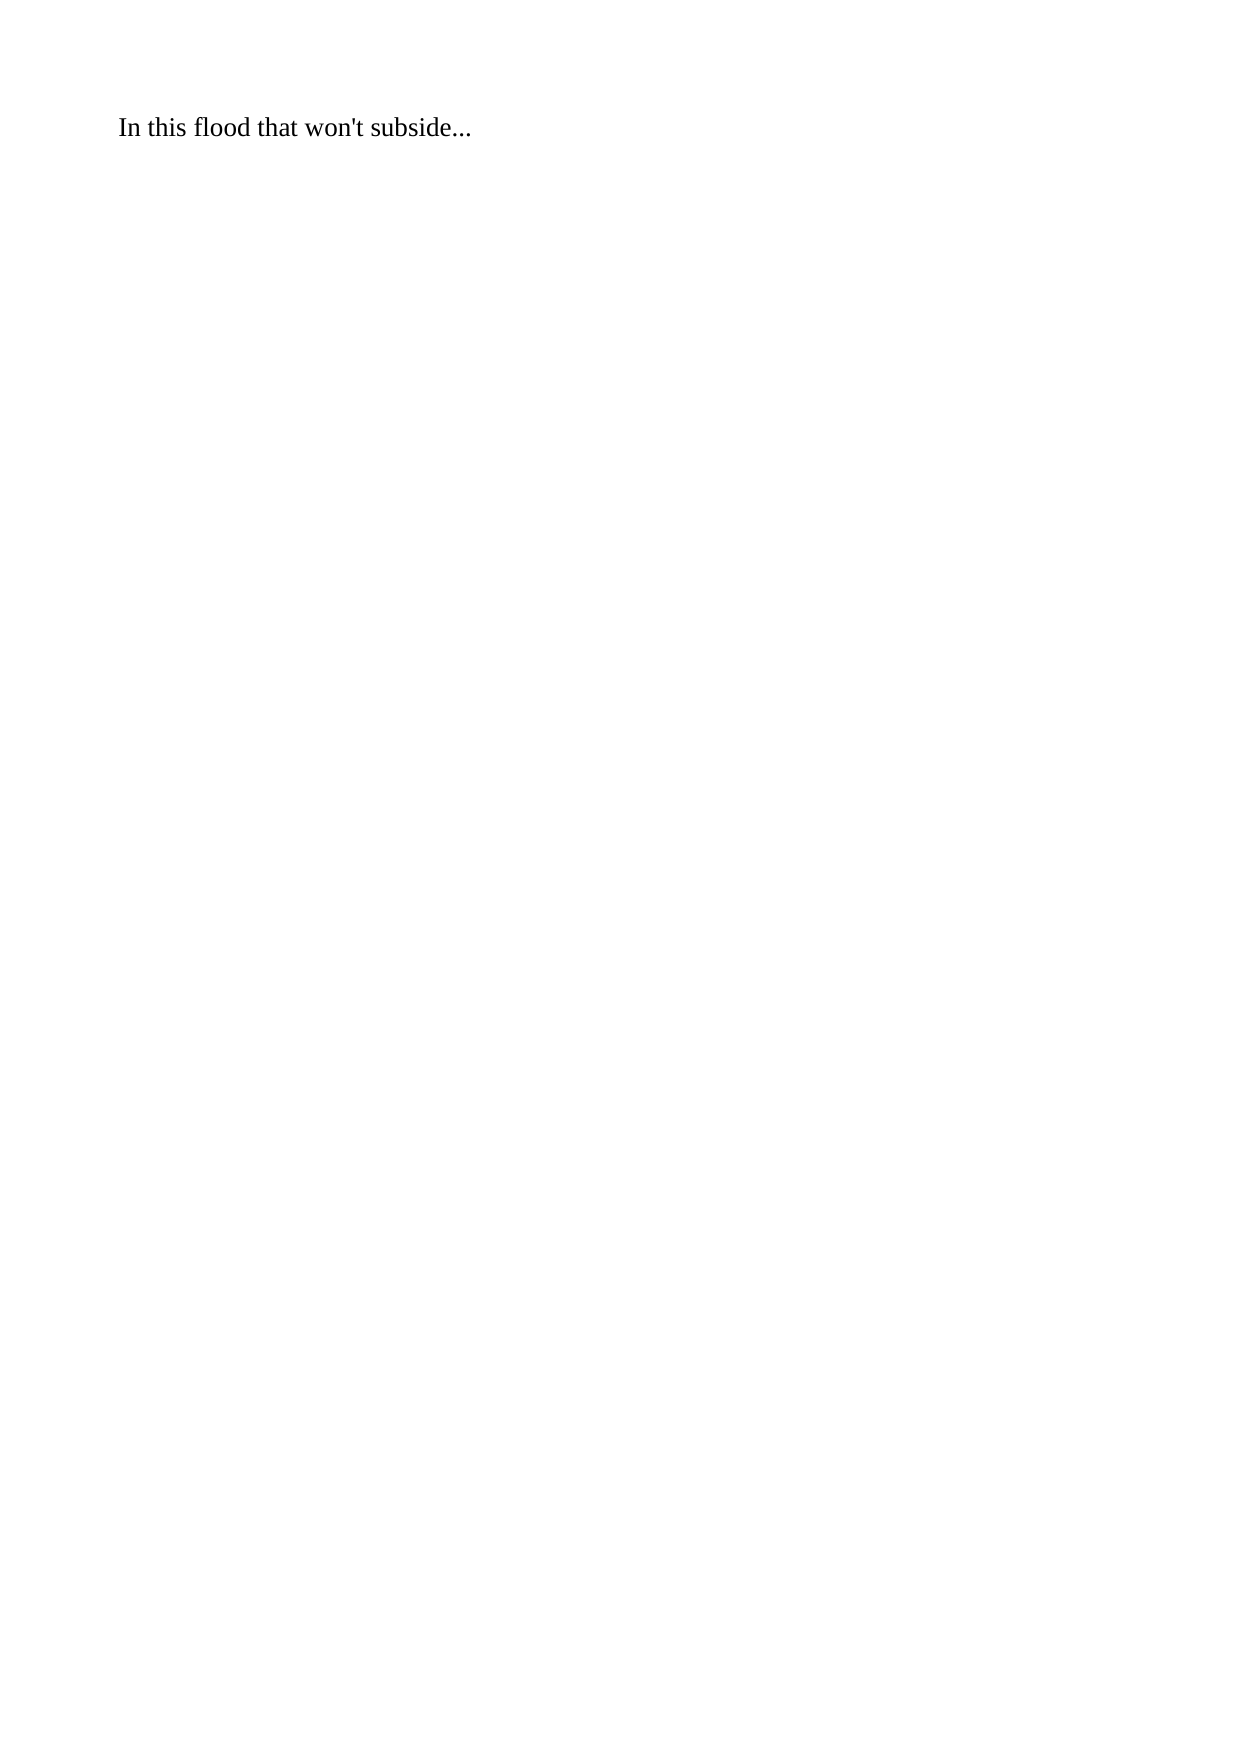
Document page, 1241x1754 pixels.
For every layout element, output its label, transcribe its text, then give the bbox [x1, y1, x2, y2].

text In this flood that won't subside... [118, 118, 1122, 141]
